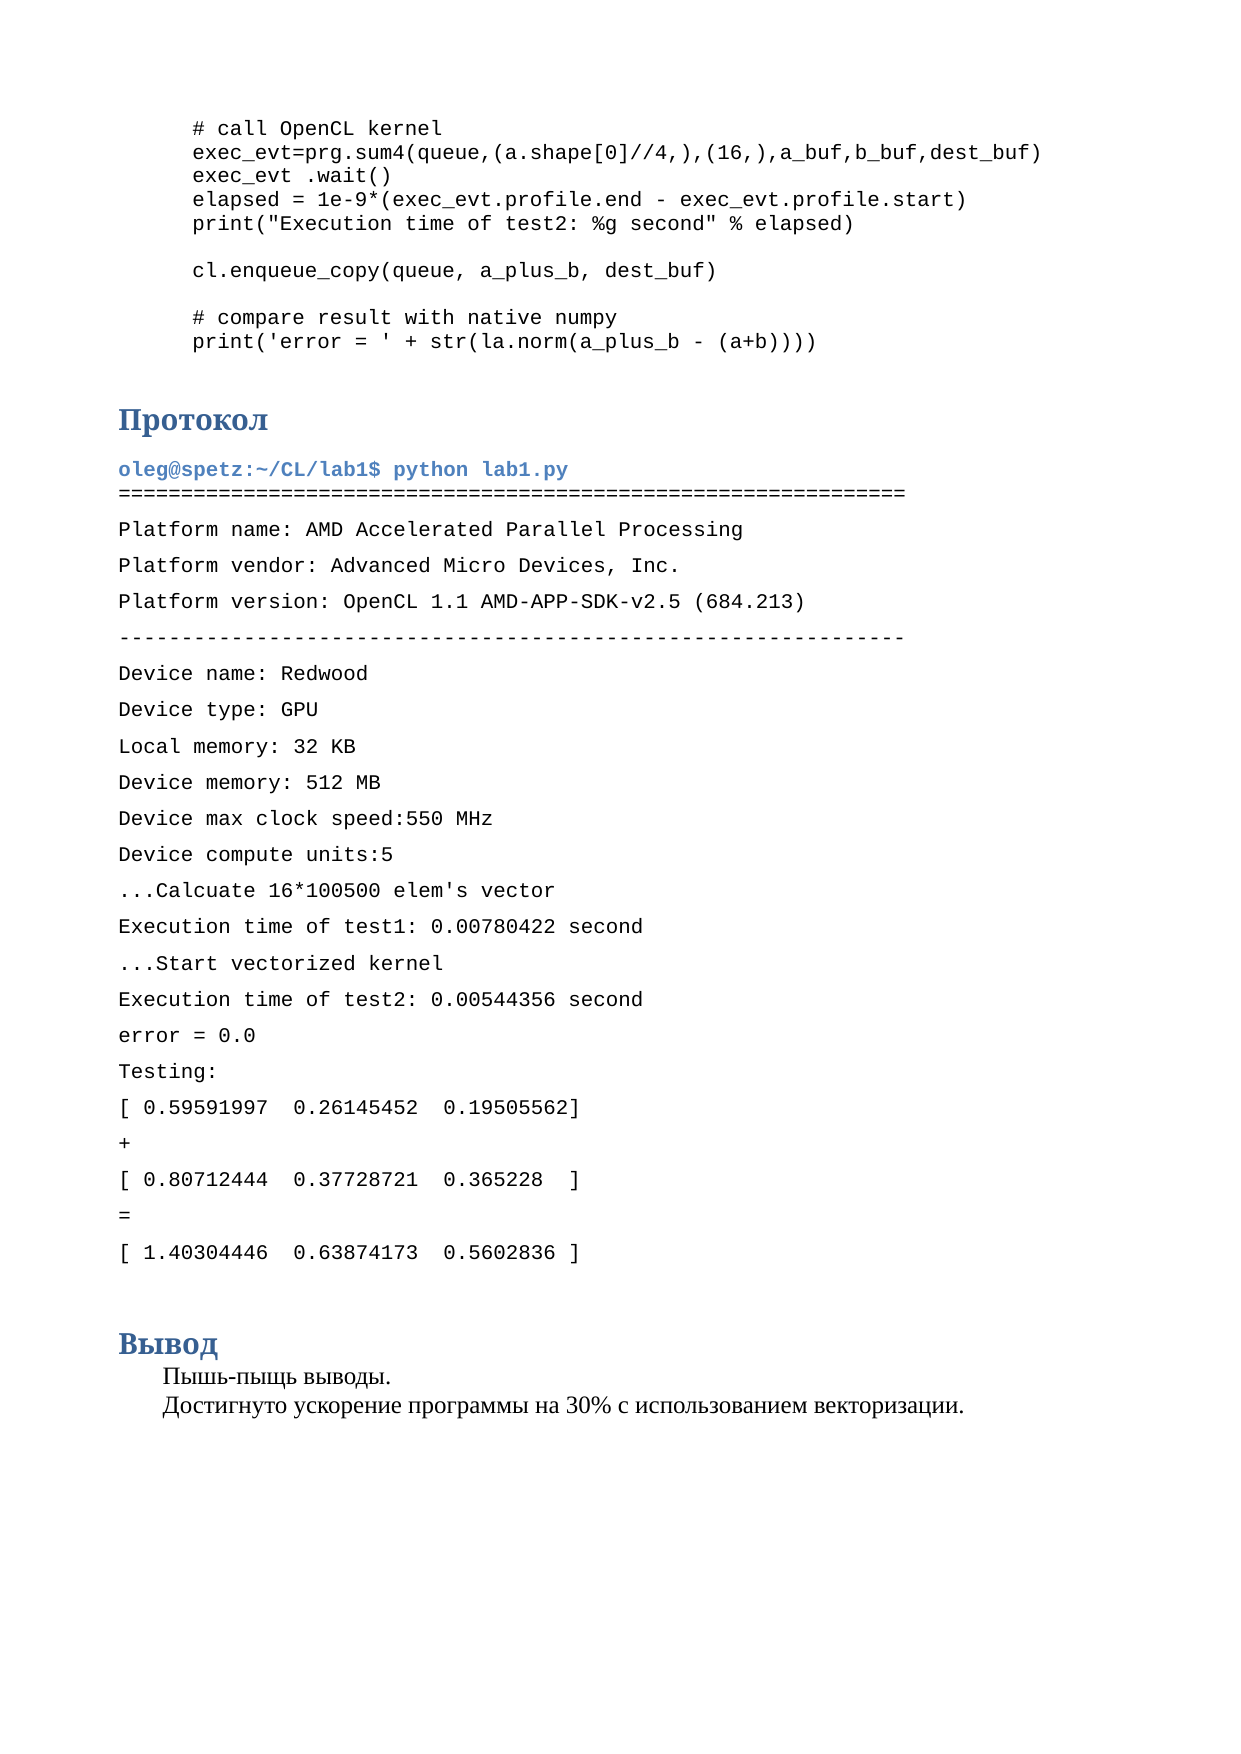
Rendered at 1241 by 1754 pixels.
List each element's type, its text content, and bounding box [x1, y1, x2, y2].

text exec_evt=prg.sum4(queue,(a.shape[0]//4,),(16,),a_buf,b_buf,dest_buf) [118, 142, 1122, 165]
text print('error = ' + str(la.norm(a_plus_b - (a+b)))) [118, 331, 1122, 354]
text error = 0.0 [118, 1025, 1122, 1048]
text print("Execution time of test2: %g second" % elapsed) [118, 213, 1122, 236]
text [ 0.80712444 0.37728721 0.365228 ] [118, 1169, 1122, 1193]
text ...Calcuate 16*100500 elem's vector [118, 880, 1122, 904]
text Достигнуто ускорение программы на 30% с использованием векторизации. [118, 1390, 1122, 1419]
text # call OpenCL kernel [118, 118, 1122, 142]
text [ 0.59591997 0.26145452 0.19505562] [118, 1097, 1122, 1121]
text Platform name: AMD Accelerated Parallel Processing [118, 519, 1122, 542]
text [ 1.40304446 0.63874173 0.5602836 ] [118, 1242, 1122, 1265]
text + [118, 1133, 1122, 1157]
text Device memory: 512 MB [118, 772, 1122, 795]
text Device compute units:5 [118, 844, 1122, 868]
text = [118, 1206, 1122, 1229]
subtitle oleg@spetz:~/CL/lab1$ python lab1.py [118, 459, 1122, 483]
text exec_evt .wait() [118, 165, 1122, 189]
text ...Start vectorized kernel [118, 952, 1122, 976]
text Platform vendor: Advanced Micro Devices, Inc. [118, 555, 1122, 578]
text Testing: [118, 1061, 1122, 1084]
text Platform version: OpenCL 1.1 AMD-APP-SDK-v2.5 (684.213) [118, 591, 1122, 615]
text Device max clock speed:550 MHz [118, 808, 1122, 832]
text Device type: GPU [118, 699, 1122, 723]
text cl.enqueue_copy(queue, a_plus_b, dest_buf) [118, 260, 1122, 284]
text # compare result with native numpy [118, 307, 1122, 331]
text Execution time of test1: 0.00780422 second [118, 916, 1122, 940]
text Пышь-пыщь выводы. [118, 1361, 1122, 1390]
text Local memory: 32 KB [118, 736, 1122, 759]
text Device name: Redwood [118, 663, 1122, 687]
subtitle Вывод [118, 1328, 1122, 1361]
text =============================================================== [118, 483, 1122, 506]
subtitle Протокол [118, 404, 1122, 438]
text Execution time of test2: 0.00544356 second [118, 989, 1122, 1012]
text elapsed = 1e-9*(exec_evt.profile.end - exec_evt.profile.start) [118, 189, 1122, 213]
text --------------------------------------------------------------- [118, 627, 1122, 651]
